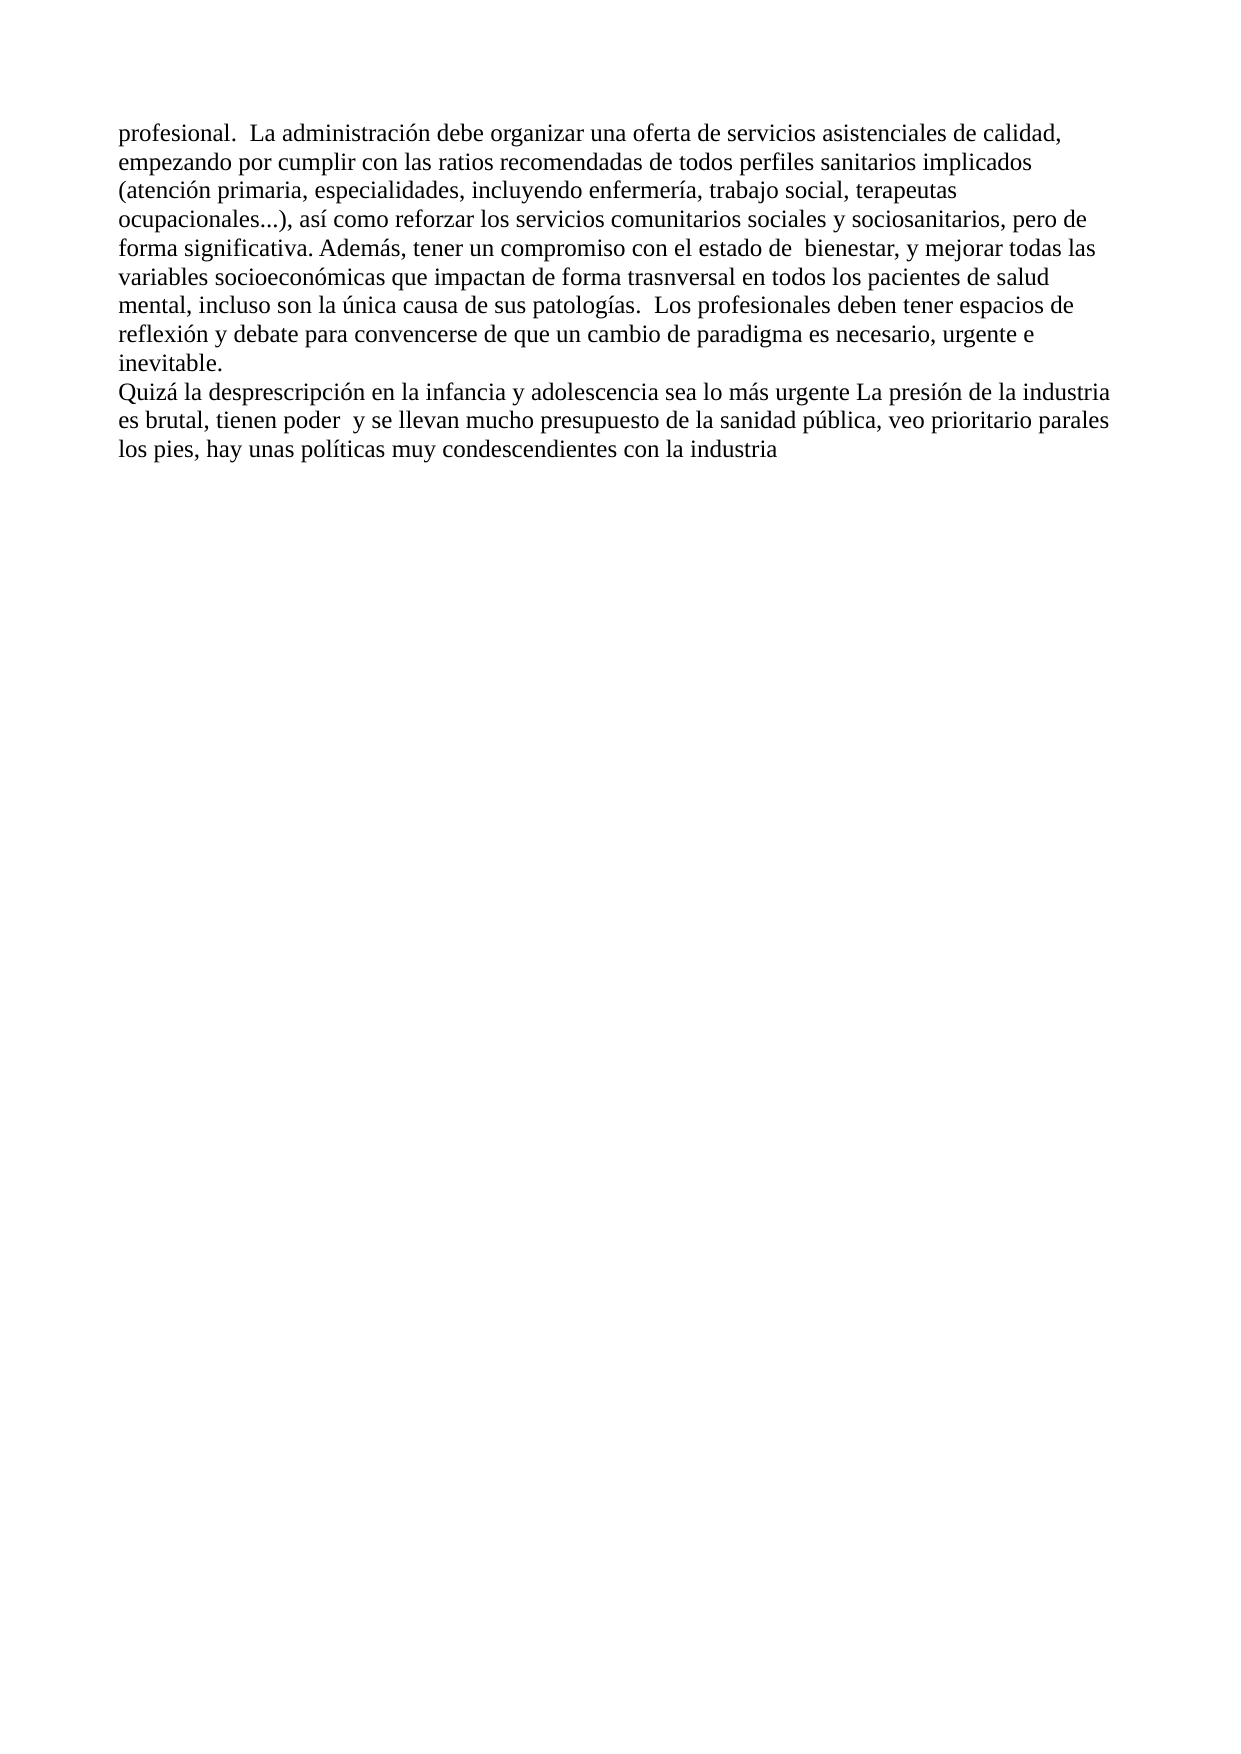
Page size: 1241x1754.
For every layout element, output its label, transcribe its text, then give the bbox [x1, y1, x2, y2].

text Quizá la desprescripción en la infancia y adolescencia sea lo más urgente La presión de la industria es brutal, tienen poder y se llevan mucho presupuesto de la sanidad pública, veo prioritario parales los pies, hay unas políticas muy condescendientes con la industria [118, 377, 1122, 463]
text profesional. La administración debe organizar una oferta de servicios asistenciales de calidad, empezando por cumplir con las ratios recomendadas de todos perfiles sanitarios implicados (atención primaria, especialidades, incluyendo enfermería, trabajo social, terapeutas ocupacionales...), así como reforzar los servicios comunitarios sociales y sociosanitarios, pero de forma significativa. Además, tener un compromiso con el estado de bienestar, y mejorar todas las variables socioeconómicas que impactan de forma trasnversal en todos los pacientes de salud mental, incluso son la única causa de sus patologías. Los profesionales deben tener espacios de reflexión y debate para convencerse de que un cambio de paradigma es necesario, urgente e inevitable. [118, 118, 1122, 377]
